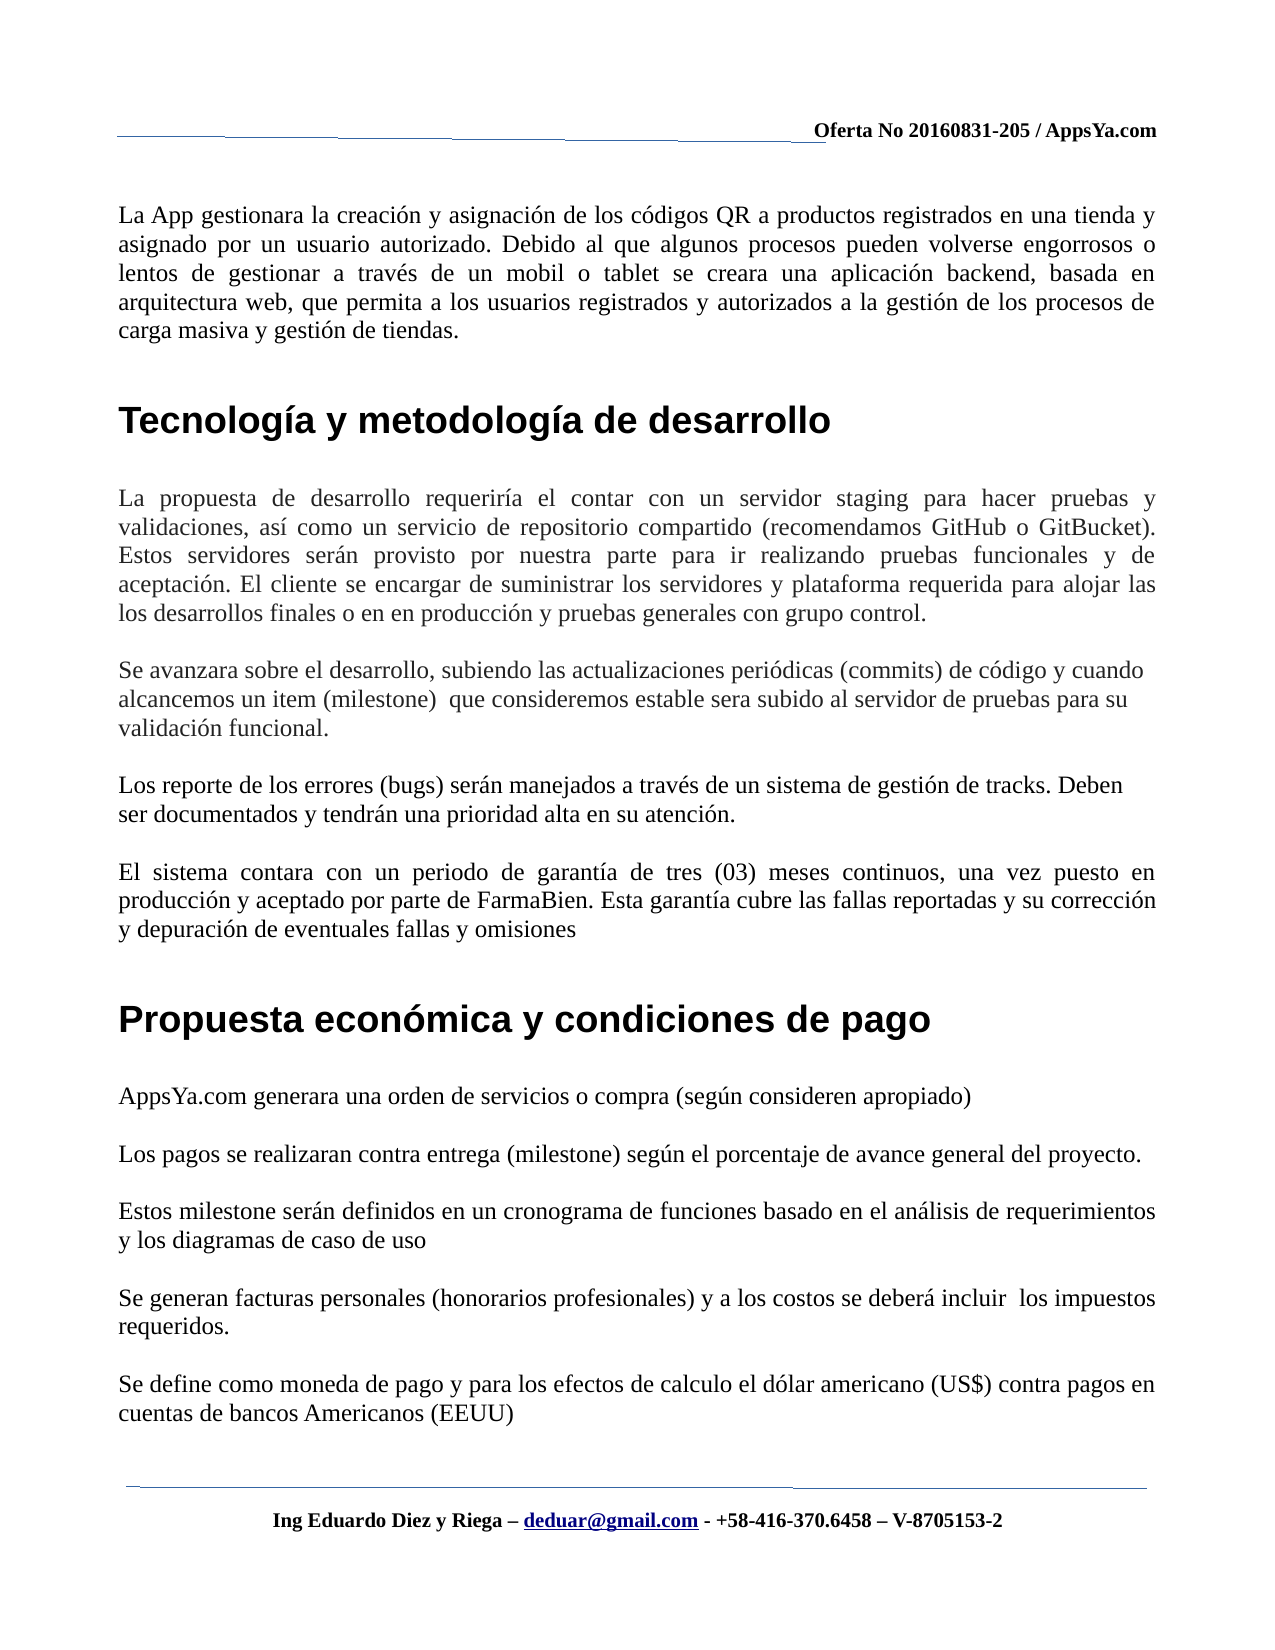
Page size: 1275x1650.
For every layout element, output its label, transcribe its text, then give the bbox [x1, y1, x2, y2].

text La App gestionara la creación y asignación de los códigos QR a productos registrados en una tienda y asignado por un usuario autorizado. Debido al que algunos procesos pueden volverse engorrosos o lentos de gestionar a través de un mobil o tablet se creara una aplicación backend, basada en arquitectura web, que permita a los usuarios registrados y autorizados a la gestión de los procesos de carga masiva y gestión de tiendas. [118, 200, 1157, 344]
text El sistema contara con un periodo de garantía de tres (03) meses continuos, una vez puesto en producción y aceptado por parte de FarmaBien. Esta garantía cubre las fallas reportadas y su corrección y depuración de eventuales fallas y omisiones [118, 857, 1157, 943]
text Se generan facturas personales (honorarios profesionales) y a los costos se deberá incluir los impuestos requeridos. [118, 1283, 1157, 1340]
text Los reporte de los errores (bugs) serán manejados a través de un sistema de gestión de tracks. Deben ser documentados y tendrán una prioridad alta en su atención. [118, 770, 1157, 828]
text La propuesta de desarrollo requeriría el contar con un servidor staging para hacer pruebas y validaciones, así como un servicio de repositorio compartido (recomendamos GitHub o GitBucket). Estos servidores serán provisto por nuestra parte para ir realizando pruebas funcionales y de aceptación. El cliente se encargar de suministrar los servidores y plataforma requerida para alojar las los desarrollos finales o en en producción y pruebas generales con grupo control. [118, 483, 1157, 627]
text AppsYa.com generara una orden de servicios o compra (según consideren apropiado) [118, 1081, 1157, 1110]
text Estos milestone serán definidos en un cronograma de funciones basado en el análisis de requerimientos y los diagramas de caso de uso [118, 1196, 1157, 1254]
text Se define como moneda de pago y para los efectos de calculo el dólar americano (US$) contra pagos en cuentas de bancos Americanos (EEUU) [118, 1369, 1157, 1426]
text Se avanzara sobre el desarrollo, subiendo las actualizaciones periódicas (commits) de código y cuando alcancemos un item (milestone) que consideremos estable sera subido al servidor de pruebas para su validación funcional. [118, 655, 1157, 742]
subtitle Propuesta económica y condiciones de pago [118, 997, 1157, 1040]
subtitle Tecnología y metodología de desarrollo [118, 398, 1157, 442]
text Los pagos se realizaran contra entrega (milestone) según el porcentaje de avance general del proyecto. [118, 1139, 1157, 1168]
